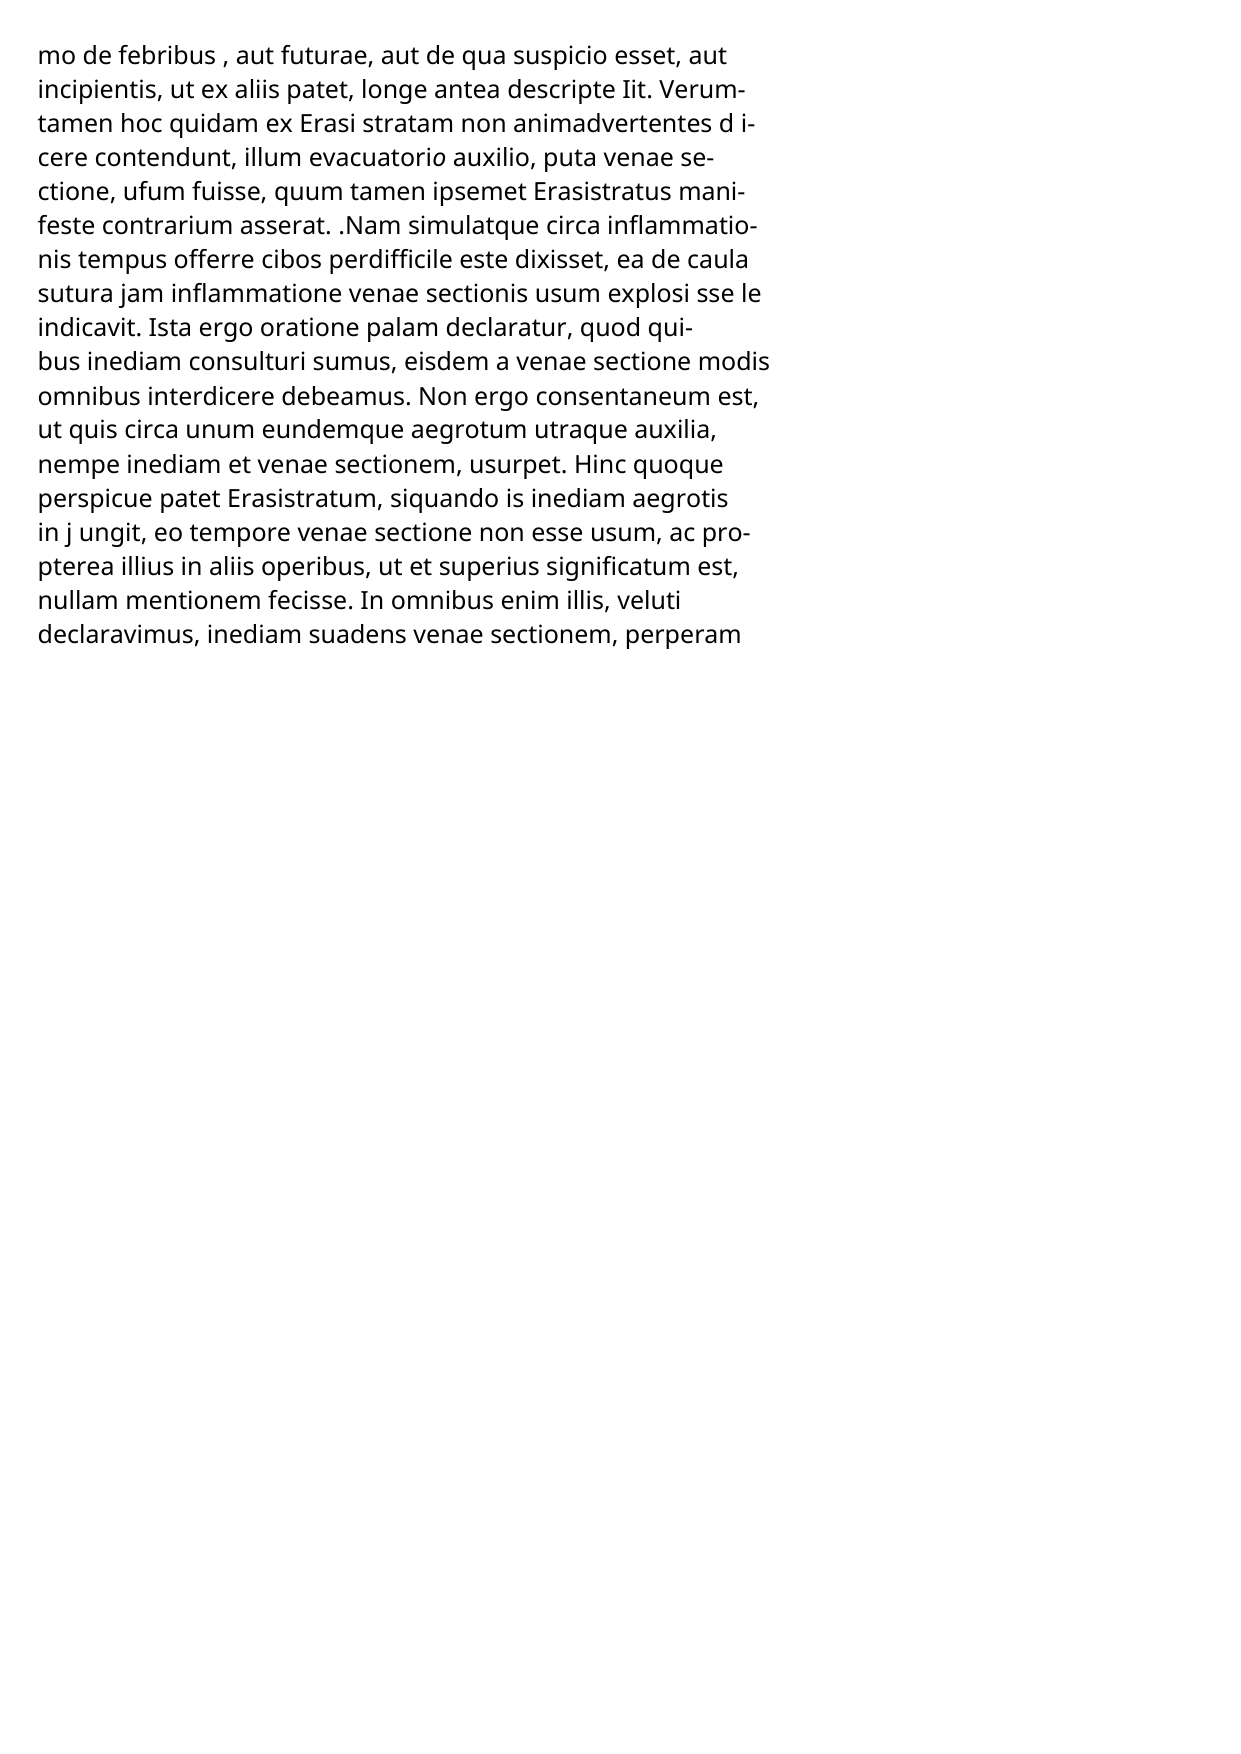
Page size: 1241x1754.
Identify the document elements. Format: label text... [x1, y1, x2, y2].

text mo de febribus , aut futurae, aut de qua suspicio esset, aut incipientis, ut ex aliis patet, longe antea descripte Iit. Verum- tamen hoc quidam ex Erasi stratam non animadvertentes d i- cere contendunt, illum evacuatorio auxilio, puta venae se- ctione, ufum fuisse, quum tamen ipsemet Erasistratus mani- feste contrarium asserat. .Nam simulatque circa inflammatio- nis tempus offerre cibos perdifficile este dixisset, ea de caula sutura jam inflammatione venae sectionis usum explosi sse le indicavit. Ista ergo oratione palam declaratur, quod qui- bus inediam consulturi sumus, eisdem a venae sectione modis omnibus interdicere debeamus. Non ergo consentaneum est, ut quis circa unum eundemque aegrotum utraque auxilia, nempe inediam et venae sectionem, usurpet. Hinc quoque perspicue patet Erasistratum, siquando is inediam aegrotis in j ungit, eo tempore venae sectione non esse usum, ac pro- pterea illius in aliis operibus, ut et superius significatum est, nullam mentionem fecisse. In omnibus enim illis, veluti declaravimus, inediam suadens venae sectionem, perperam [37, 37, 1203, 651]
